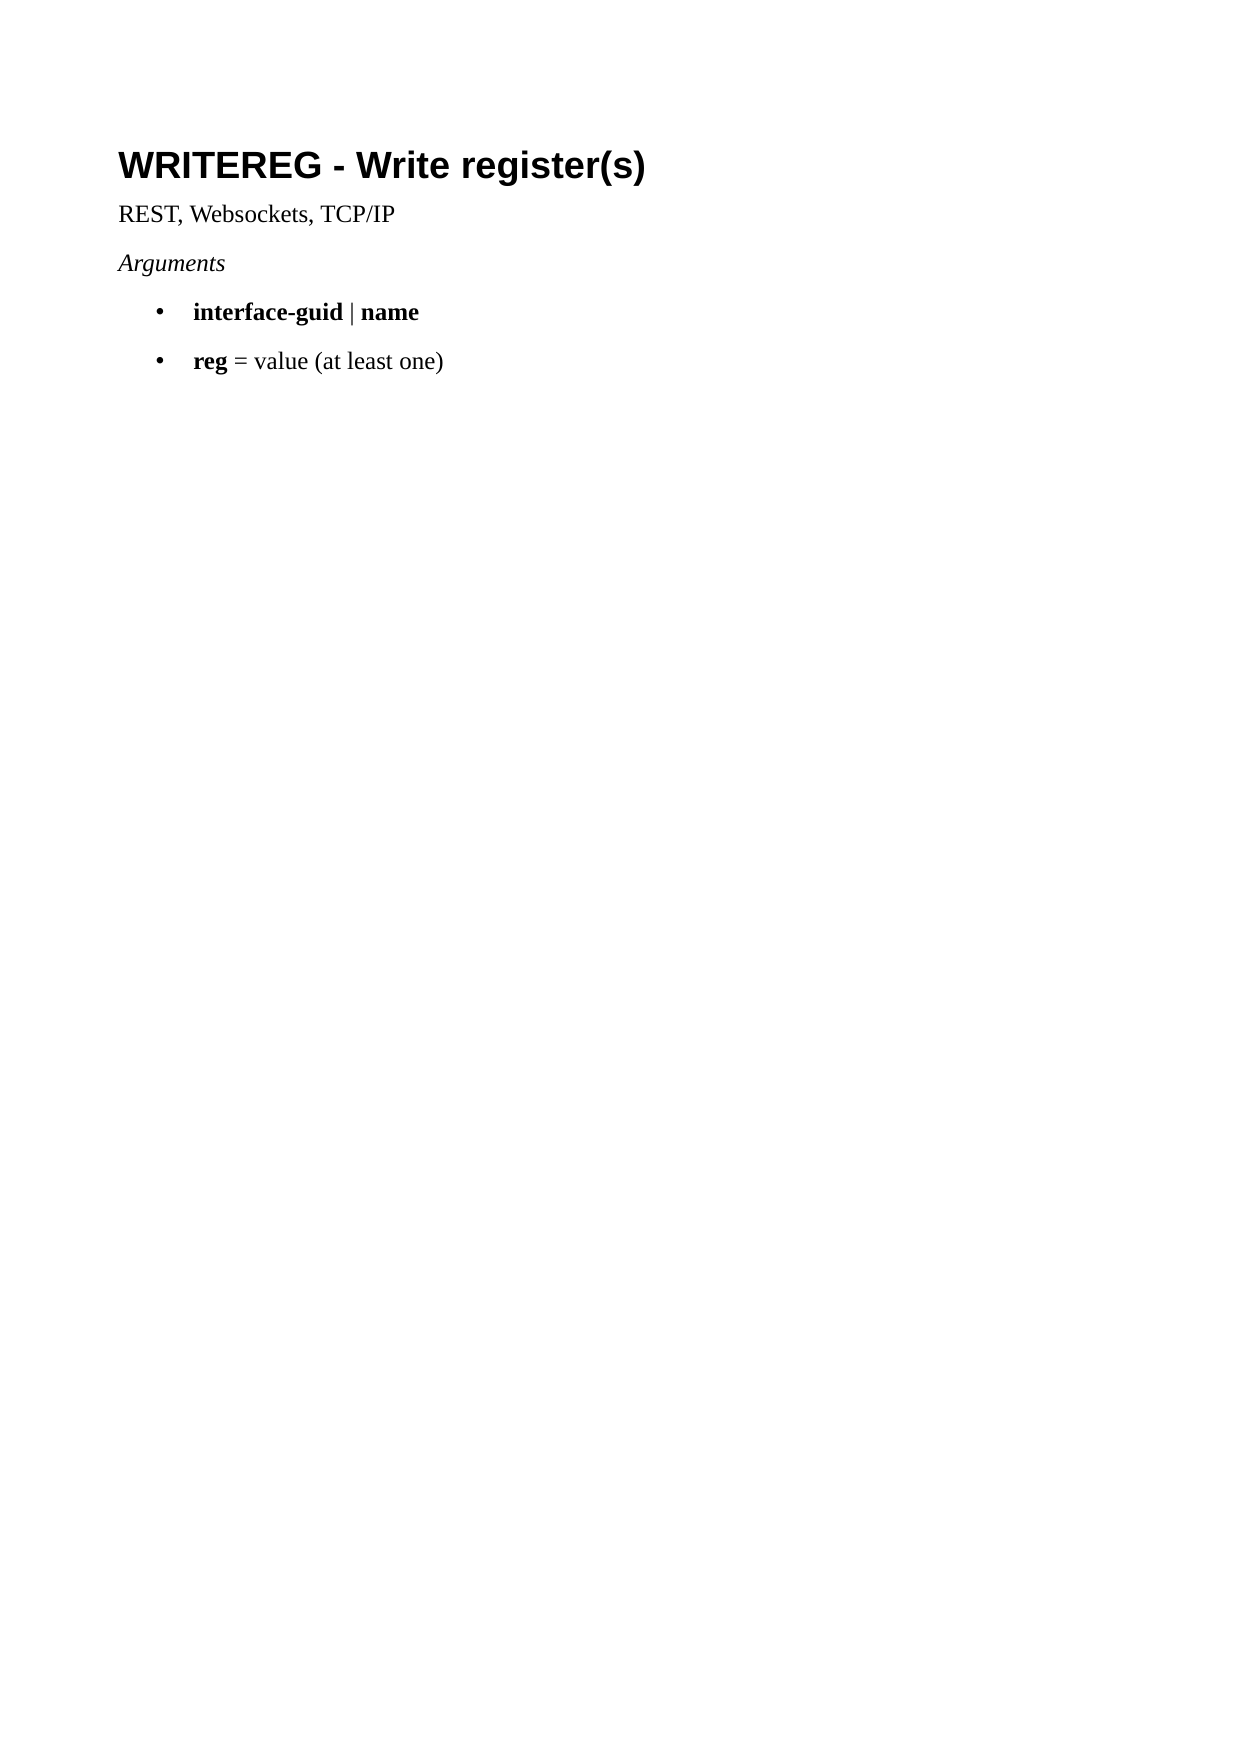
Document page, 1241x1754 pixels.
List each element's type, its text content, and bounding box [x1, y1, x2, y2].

text REST, Websockets, TCP/IP [118, 199, 1122, 228]
list reg = value (at least one) [156, 346, 1122, 375]
text Arguments [118, 248, 1122, 277]
subtitle WRITEREG - Write register(s) [118, 143, 1122, 187]
list interface-guid | name [156, 297, 1122, 326]
